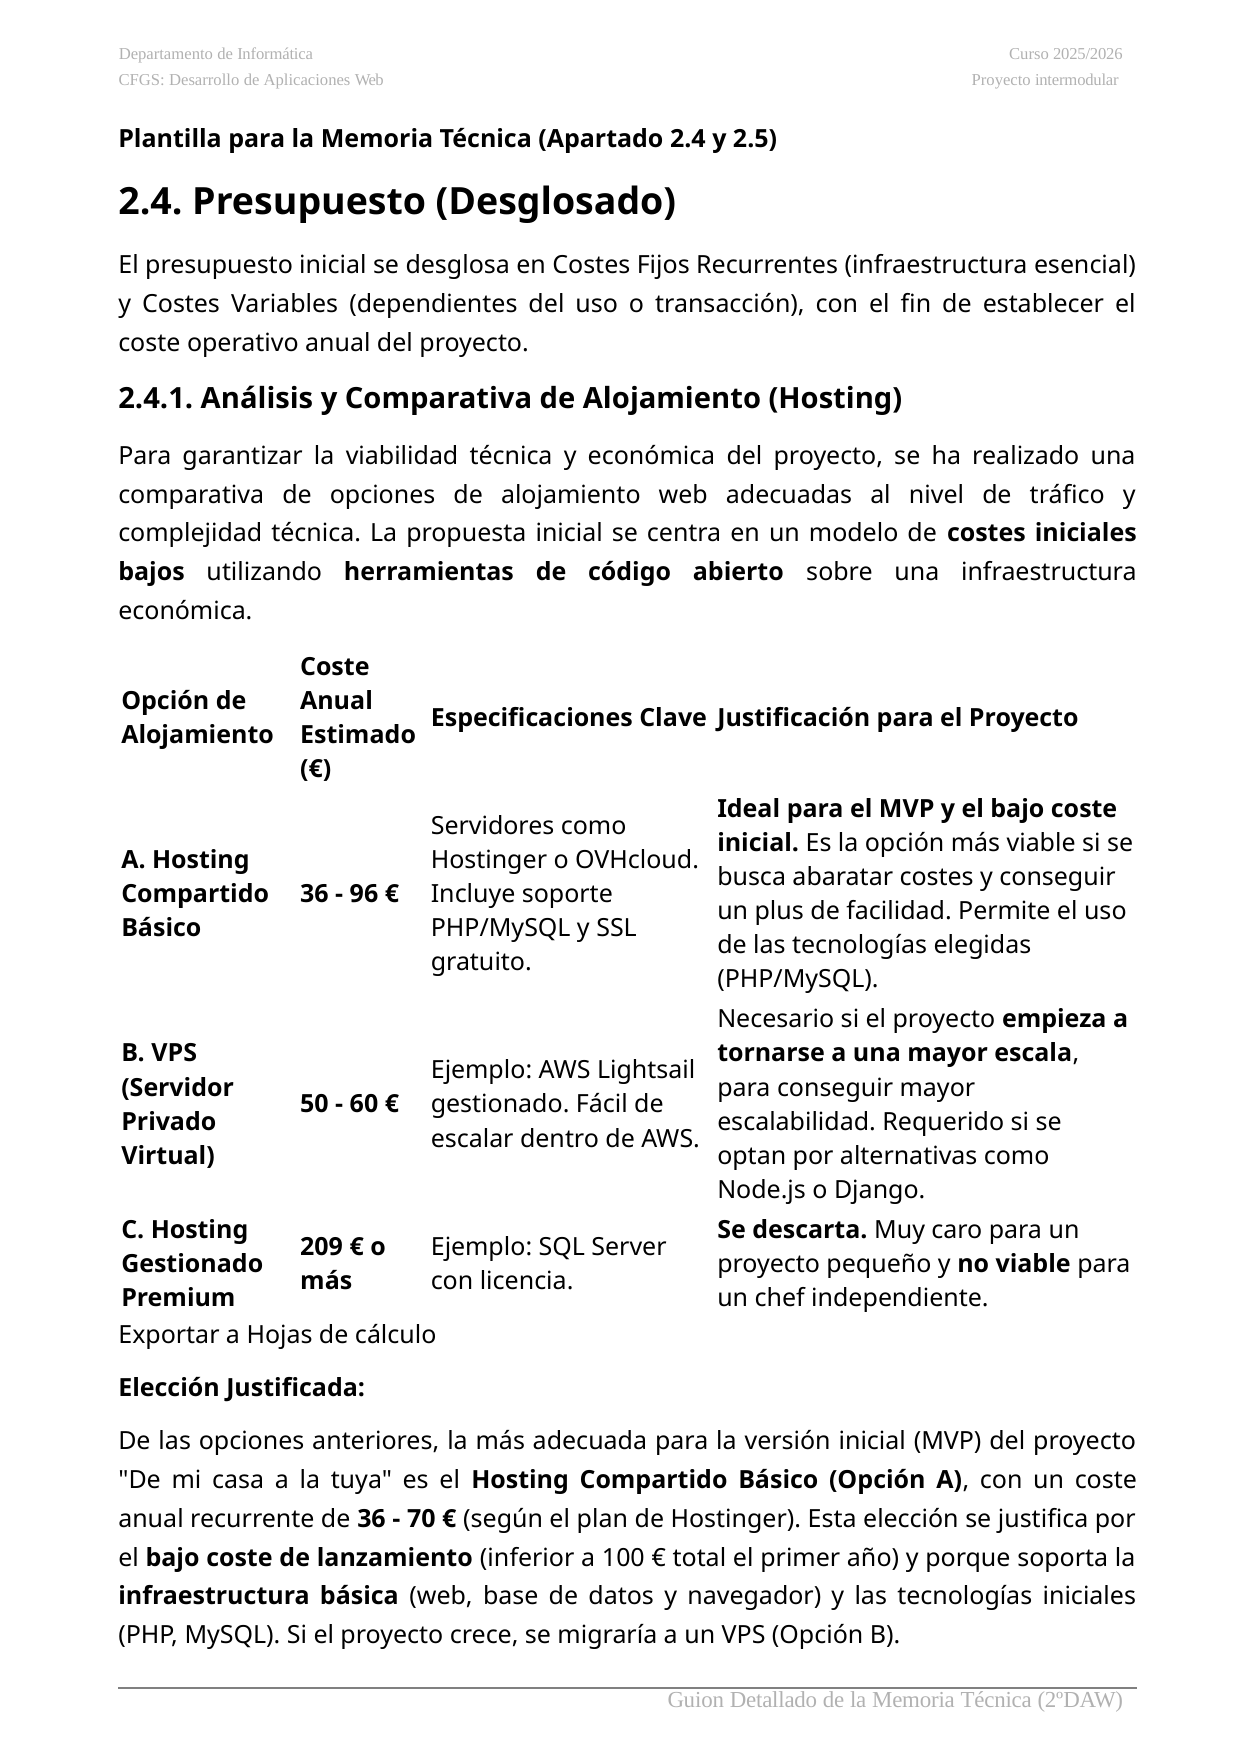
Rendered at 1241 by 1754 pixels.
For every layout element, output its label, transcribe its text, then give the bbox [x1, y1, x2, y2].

table_header Justificación para el Proyecto [714, 646, 1137, 788]
table_cell 50 - 60 € [297, 998, 428, 1208]
table_cell Servidores como Hostinger o OVHcloud. Incluye soporte PHP/MySQL y SSL gratuito. [428, 788, 714, 998]
table_cell 209 € o más [297, 1208, 428, 1316]
subtitle 2.4. Presupuesto (Desglosado) [118, 174, 1137, 225]
table_cell Se descarta. Muy caro para un proyecto pequeño y no viable para un chef independiente. [714, 1208, 1137, 1316]
text Elección Justificada: [118, 1370, 1137, 1404]
table_header Especificaciones Clave [428, 646, 714, 788]
subtitle Plantilla para la Memoria Técnica (Apartado 2.4 y 2.5) [118, 121, 1137, 155]
table_header Coste Anual Estimado (€) [297, 646, 428, 788]
text Para garantizar la viabilidad técnica y económica del proyecto, se ha realizado una comparativa de opciones de alojamiento web adecuadas al nivel de tráfico y complejidad técnica. La propuesta inicial se centra en un modelo de costes iniciales bajos utilizando herramientas de código abierto sobre una infraestructura económica. [118, 437, 1137, 627]
table_cell B. VPS (Servidor Privado Virtual) [118, 998, 297, 1208]
subtitle 2.4.1. Análisis y Comparativa de Alojamiento (Hosting) [118, 378, 1137, 417]
table_cell Necesario si el proyecto empieza a tornarse a una mayor escala, para conseguir mayor escalabilidad. Requerido si se optan por alternativas como Node.js o Django. [714, 998, 1137, 1208]
table_cell 36 - 96 € [297, 788, 428, 998]
text Exportar a Hojas de cálculo [118, 1316, 1137, 1350]
table_cell C. Hosting Gestionado Premium [118, 1208, 297, 1316]
text El presupuesto inicial se desglosa en Costes Fijos Recurrentes (infraestructura esencial) y Costes Variables (dependientes del uso o transacción), con el fin de establecer el coste operativo anual del proyecto. [118, 247, 1137, 358]
table_header Opción de Alojamiento [118, 646, 297, 788]
table_cell Ideal para el MVP y el bajo coste inicial. Es la opción más viable si se busca abaratar costes y conseguir un plus de facilidad. Permite el uso de las tecnologías elegidas (PHP/MySQL). [714, 788, 1137, 998]
table_cell Ejemplo: AWS Lightsail gestionado. Fácil de escalar dentro de AWS. [428, 998, 714, 1208]
table_cell Ejemplo: SQL Server con licencia. [428, 1208, 714, 1316]
table_cell A. Hosting Compartido Básico [118, 788, 297, 998]
text De las opciones anteriores, la más adecuada para la versión inicial (MVP) del proyecto "De mi casa a la tuya" es el Hosting Compartido Básico (Opción A), con un coste anual recurrente de 36 - 70 € (según el plan de Hostinger). Esta elección se justifica por el bajo coste de lanzamiento (inferior a 100 € total el primer año) y porque soporta la infraestructura básica (web, base de datos y navegador) y las tecnologías iniciales (PHP, MySQL). Si el proyecto crece, se migraría a un VPS (Opción B). [118, 1423, 1137, 1651]
